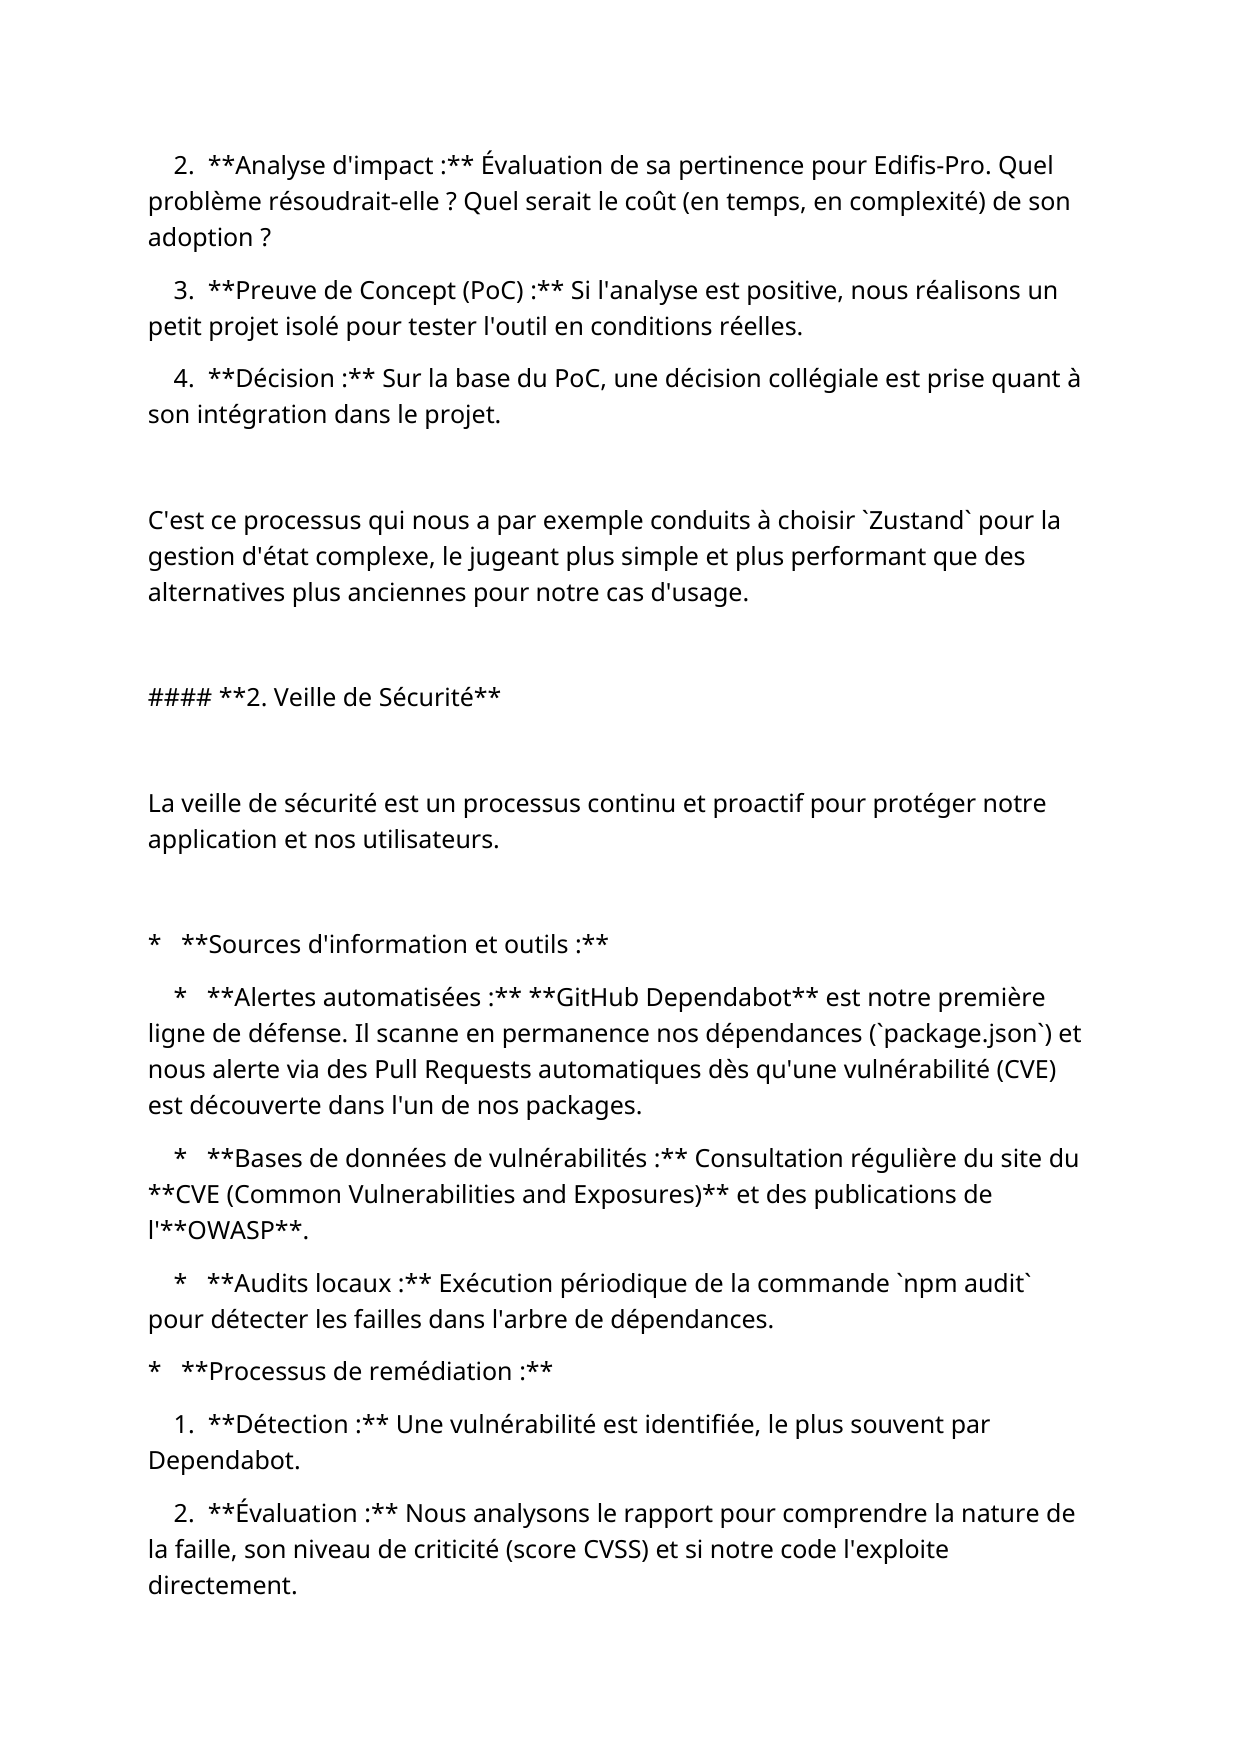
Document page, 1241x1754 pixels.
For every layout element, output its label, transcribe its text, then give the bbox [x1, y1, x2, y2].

text C'est ce processus qui nous a par exemple conduits à choisir `Zustand` pour la gestion d'état complexe, le jugeant plus simple et plus performant que des alternatives plus anciennes pour notre cas d'usage. [148, 503, 1093, 609]
text #### **2. Veille de Sécurité** [148, 680, 1093, 714]
text * **Audits locaux :** Exécution périodique de la commande `npm audit` pour détecter les failles dans l'arbre de dépendances. [148, 1265, 1093, 1335]
text 2. **Évaluation :** Nous analysons le rapport pour comprendre la nature de la faille, son niveau de criticité (score CVSS) et si notre code l'exploite directement. [148, 1496, 1093, 1602]
text * **Sources d'information et outils :** [148, 927, 1093, 961]
text * **Bases de données de vulnérabilités :** Consultation régulière du site du **CVE (Common Vulnerabilities and Exposures)** et des publications de l'**OWASP**. [148, 1141, 1093, 1247]
text La veille de sécurité est un processus continu et proactif pour protéger notre application et nos utilisateurs. [148, 786, 1093, 856]
text 2. **Analyse d'impact :** Évaluation de sa pertinence pour Edifis-Pro. Quel problème résoudrait-elle ? Quel serait le coût (en temps, en complexité) de son adoption ? [148, 148, 1093, 254]
text 3. **Preuve de Concept (PoC) :** Si l'analyse est positive, nous réalisons un petit projet isolé pour tester l'outil en conditions réelles. [148, 272, 1093, 342]
text * **Alertes automatisées :** **GitHub Dependabot** est notre première ligne de défense. Il scanne en permanence nos dépendances (`package.json`) et nous alerte via des Pull Requests automatiques dès qu'une vulnérabilité (CVE) est découverte dans l'un de nos packages. [148, 980, 1093, 1122]
text * **Processus de remédiation :** [148, 1354, 1093, 1388]
text 4. **Décision :** Sur la base du PoC, une décision collégiale est prise quant à son intégration dans le projet. [148, 361, 1093, 431]
text 1. **Détection :** Une vulnérabilité est identifiée, le plus souvent par Dependabot. [148, 1407, 1093, 1477]
